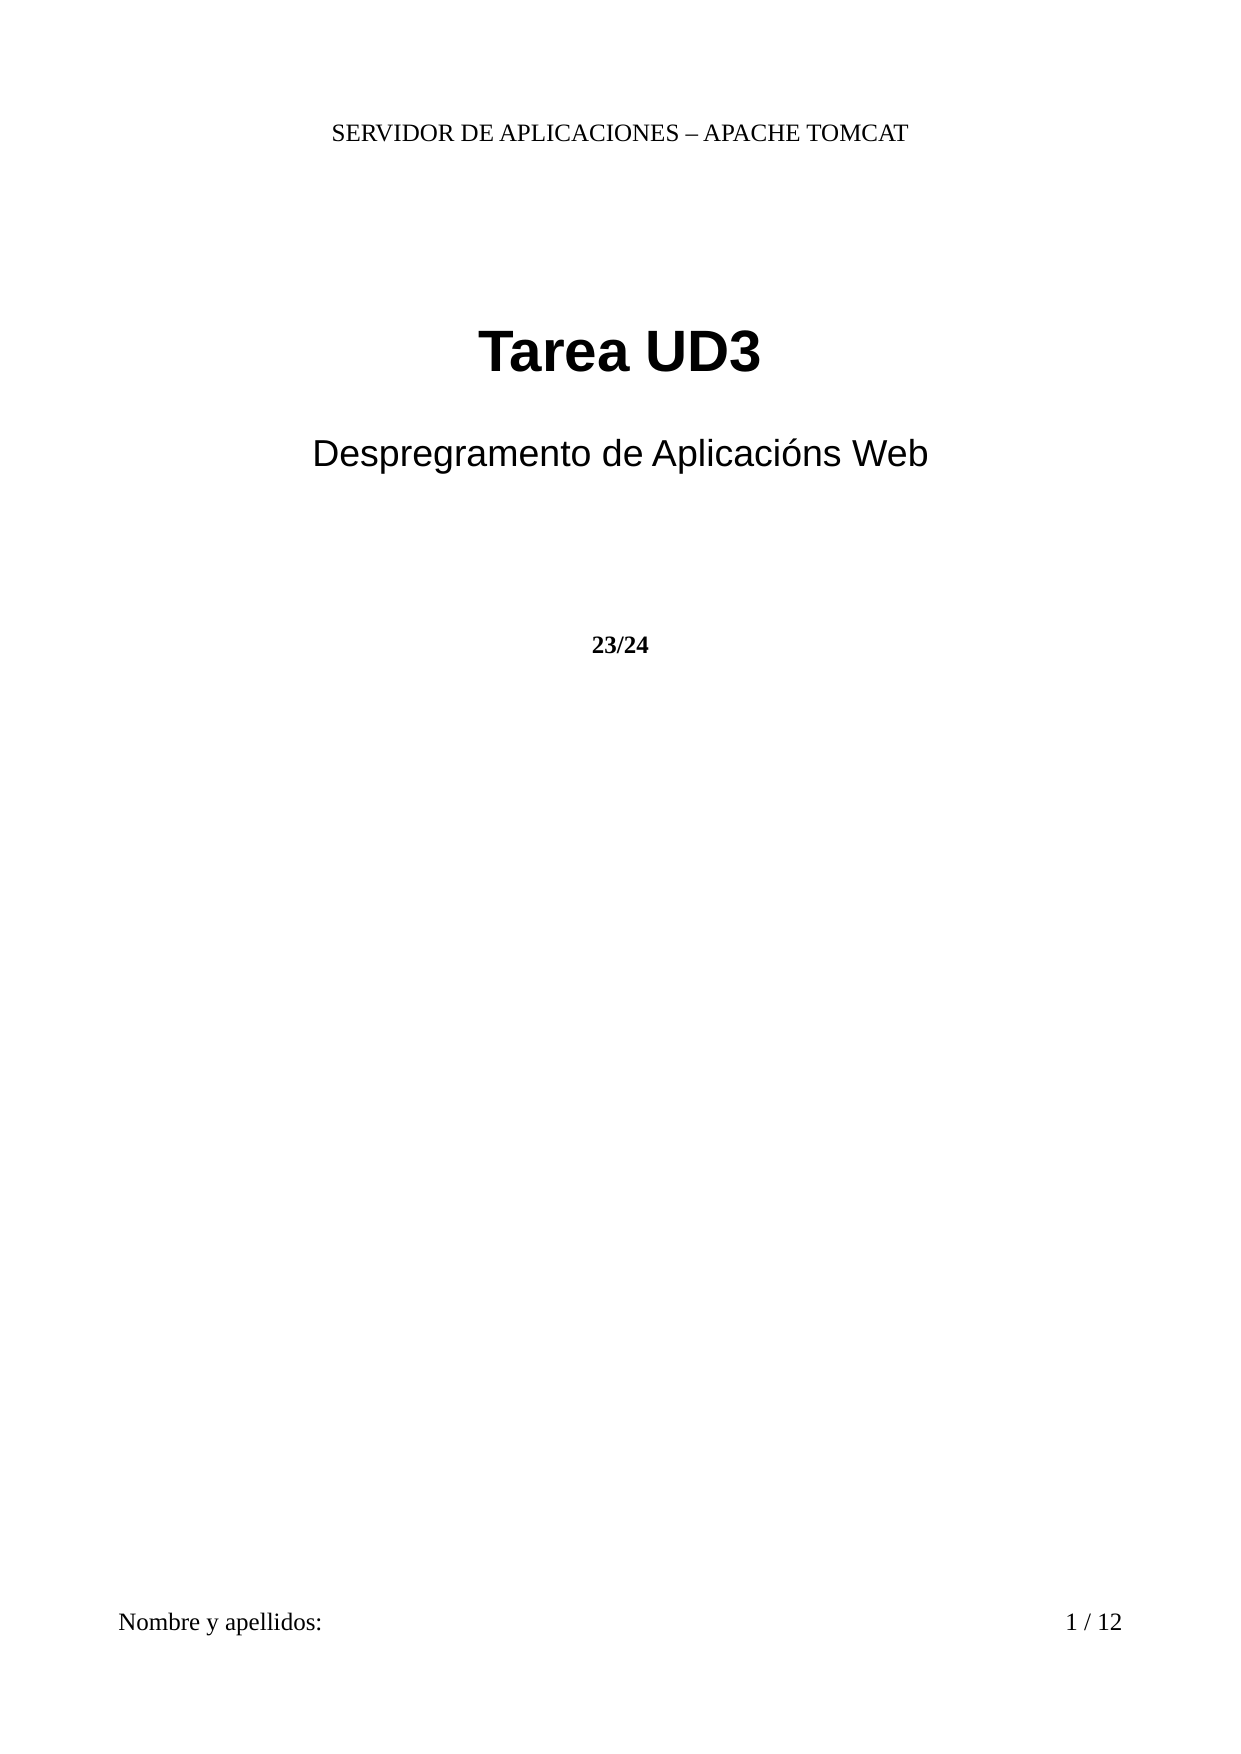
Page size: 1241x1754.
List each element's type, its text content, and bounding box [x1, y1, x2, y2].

title Tarea UD3 [118, 316, 1122, 383]
text 23/24 [118, 630, 1122, 659]
subtitle Despregramento de Aplicacións Web [118, 431, 1122, 474]
